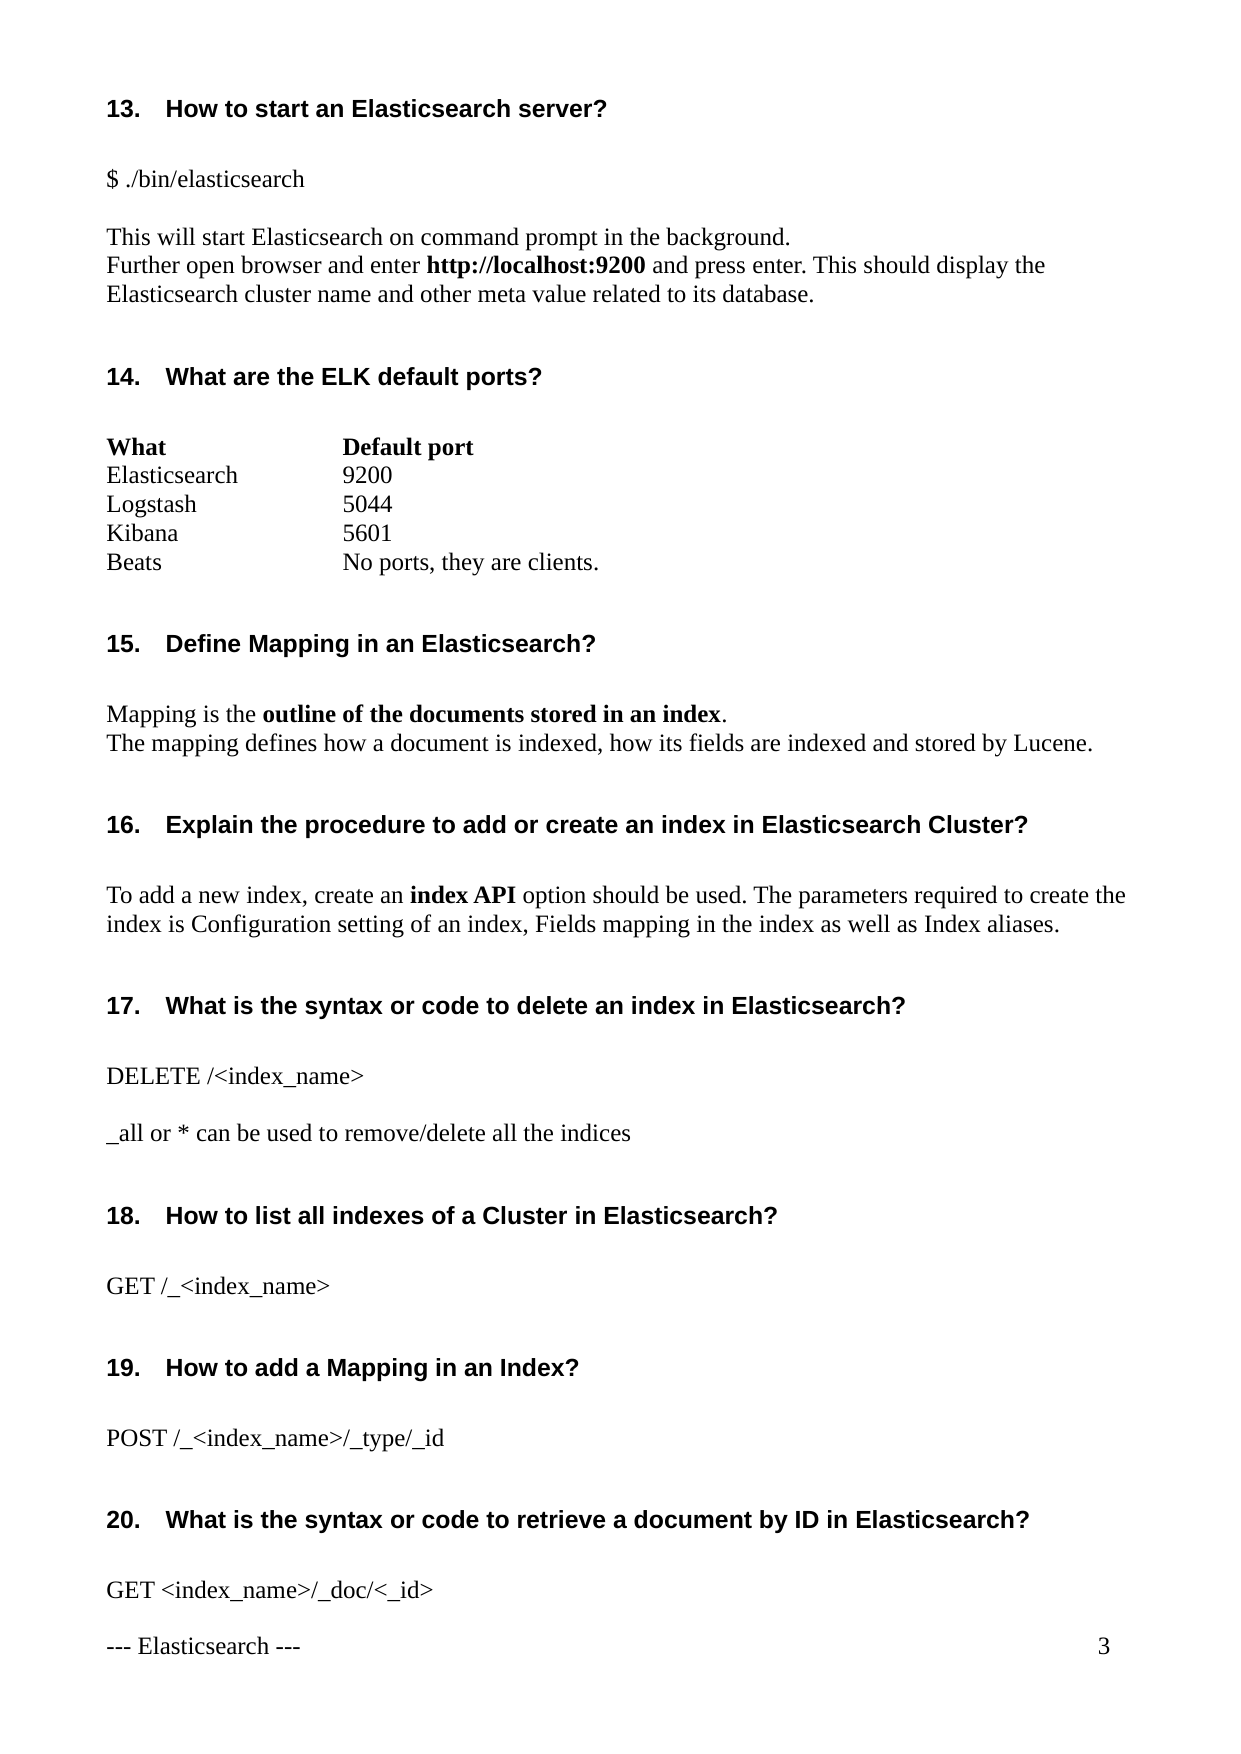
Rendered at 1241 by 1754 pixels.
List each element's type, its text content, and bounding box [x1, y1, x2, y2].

table_cell Kibana [106, 518, 342, 547]
table_header What [106, 432, 342, 460]
text _all or * can be used to remove/delete all the indices [106, 1118, 1134, 1147]
text Further open browser and enter http://localhost:9200 and press enter. This should display the Elasticsearch cluster name and other meta value related to its database. [106, 251, 1134, 308]
table_cell 9200 [342, 460, 667, 489]
subtitle Define Mapping in an Elasticsearch? [106, 629, 1134, 658]
text GET /_<index_name> [106, 1271, 1134, 1299]
subtitle How to add a Mapping in an Index? [106, 1353, 1134, 1382]
table_cell 5601 [342, 518, 667, 547]
table_cell No ports, they are clients. [342, 547, 667, 575]
text This will start Elasticsearch on command prompt in the background. [106, 222, 1134, 251]
table_cell Beats [106, 547, 342, 575]
table_cell Logstash [106, 489, 342, 518]
text DELETE /<index_name> [106, 1061, 1134, 1090]
subtitle What is the syntax or code to retrieve a document by ID in Elasticsearch? [106, 1506, 1134, 1534]
table_cell 5044 [342, 489, 667, 518]
subtitle What is the syntax or code to delete an index in Elasticsearch? [106, 991, 1134, 1020]
subtitle How to list all indexes of a Cluster in Elasticsearch? [106, 1201, 1134, 1229]
text POST /_<index_name>/_type/_id [106, 1423, 1134, 1452]
text The mapping defines how a document is indexed, how its fields are indexed and stored by Lucene. [106, 728, 1134, 756]
text $ ./bin/elasticsearch [106, 164, 1134, 193]
table_header Default port [342, 432, 667, 460]
text Mapping is the outline of the documents stored in an index. [106, 699, 1134, 728]
text To add a new index, create an index API option should be used. The parameters required to create the index is Configuration setting of an index, Fields mapping in the index as well as Index aliases. [106, 880, 1134, 937]
table_cell Elasticsearch [106, 460, 342, 489]
subtitle How to start an Elasticsearch server? [106, 94, 1134, 123]
text GET <index_name>/_doc/<_id> [106, 1575, 1134, 1604]
subtitle What are the ELK default ports? [106, 362, 1134, 390]
subtitle Explain the procedure to add or create an index in Elasticsearch Cluster? [106, 810, 1134, 839]
